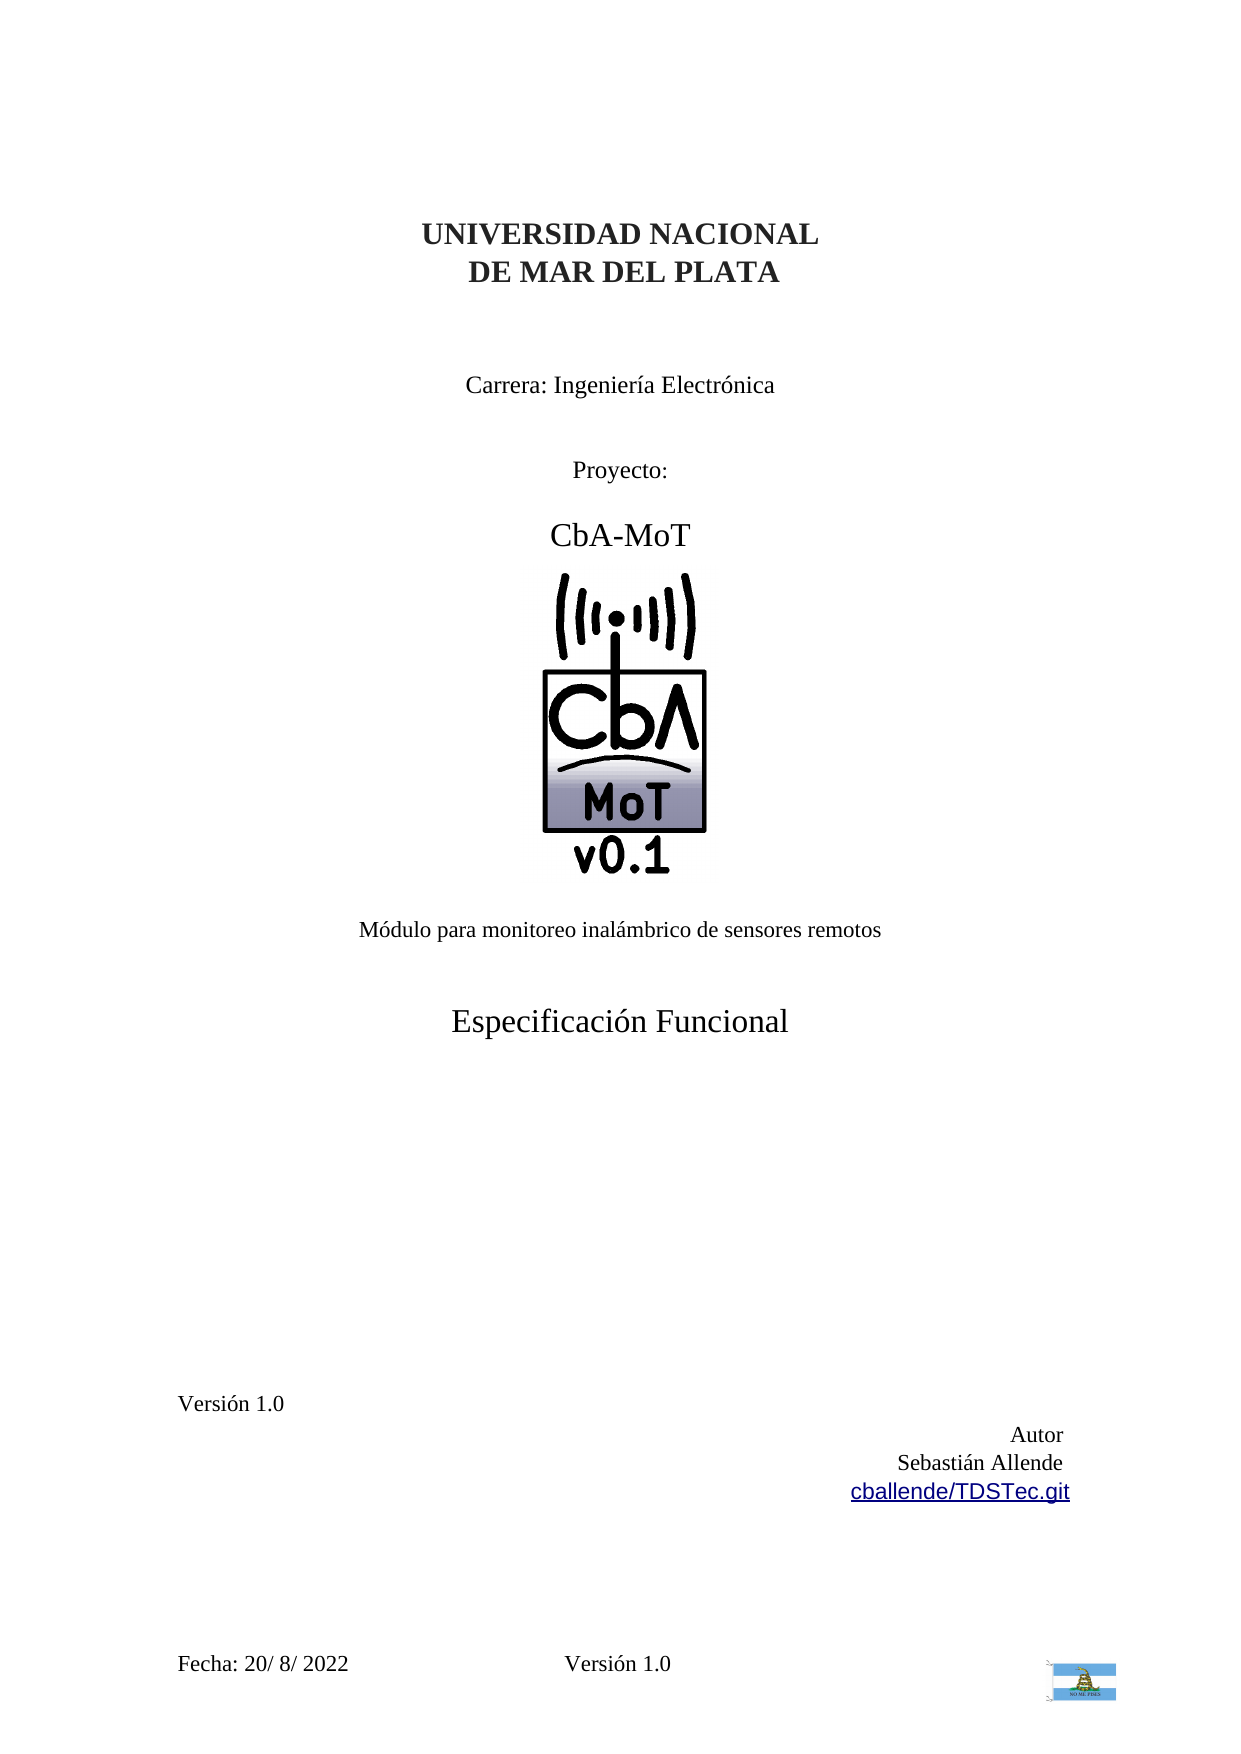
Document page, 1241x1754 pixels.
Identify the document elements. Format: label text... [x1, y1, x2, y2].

text CbA-MoT [177, 515, 1063, 553]
text Módulo para monitoreo inalámbrico de sensores remotos [177, 916, 1063, 971]
picture [519, 565, 720, 883]
text Especificación Funcional [177, 1002, 1063, 1040]
text Sebastián Allende [177, 1449, 1063, 1476]
text Versión 1.0 [177, 1390, 1069, 1417]
text Proyecto: [177, 455, 1063, 484]
text Carrera: Ingeniería Electrónica [177, 370, 1063, 399]
text cballende/TDSTec.git [177, 1478, 1069, 1504]
text DE MAR DEL PLATA [177, 253, 1063, 289]
text UNIVERSIDAD NACIONAL [177, 215, 1063, 251]
picture [1042, 1658, 1120, 1704]
text Autor [177, 1421, 1063, 1447]
